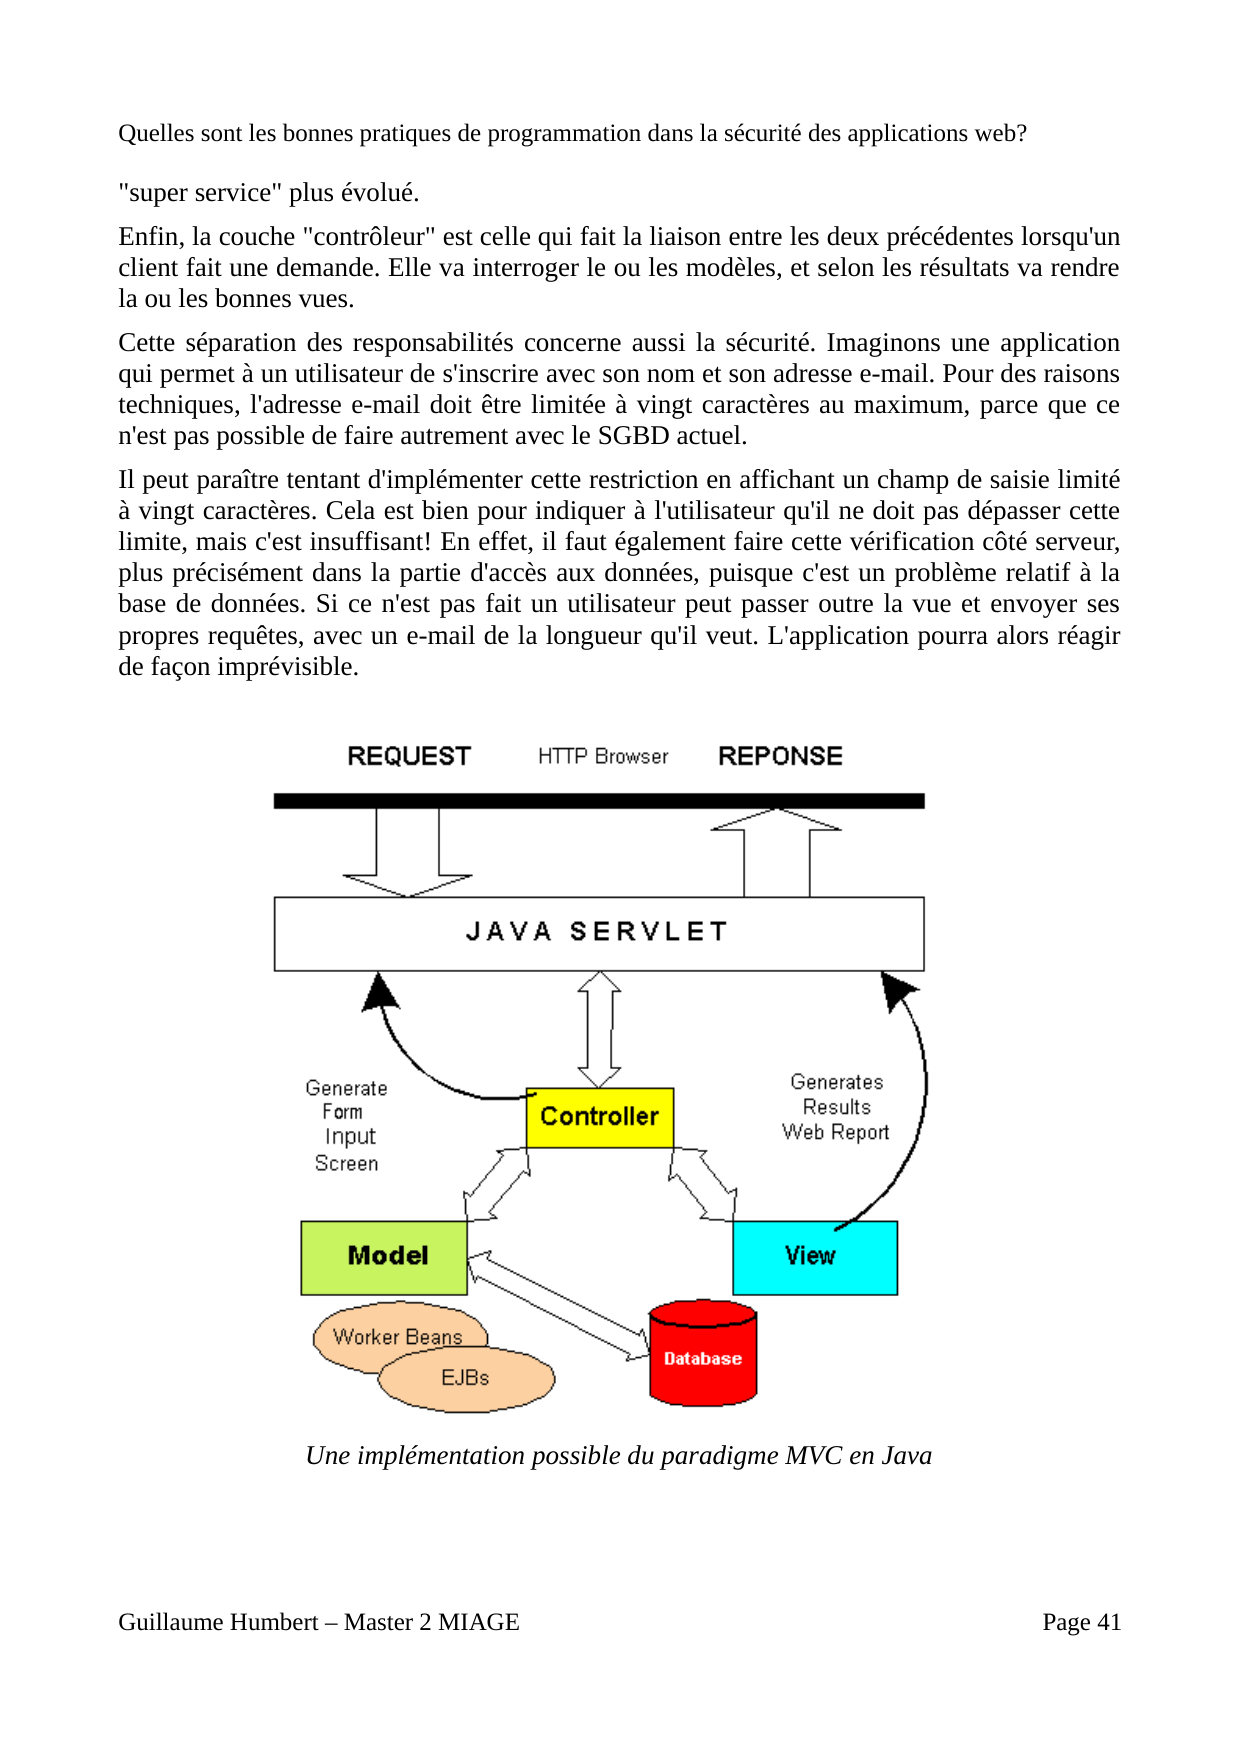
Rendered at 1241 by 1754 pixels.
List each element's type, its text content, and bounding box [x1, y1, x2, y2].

text Une implémentation possible du paradigme MVC en Java [118, 1439, 1122, 1471]
picture [257, 735, 983, 1415]
text "super service" plus évolué. [118, 176, 1122, 207]
text Cette séparation des responsabilités concerne aussi la sécurité. Imaginons une application qui permet à un utilisateur de s'inscrire avec son nom et son adresse e-mail. Pour des raisons techniques, l'adresse e-mail doit être limitée à vingt caractères au maximum, parce que ce n'est pas possible de faire autrement avec le SGBD actuel. [118, 326, 1122, 451]
text Il peut paraître tentant d'implémenter cette restriction en affichant un champ de saisie limité à vingt caractères. Cela est bien pour indiquer à l'utilisateur qu'il ne doit pas dépasser cette limite, mais c'est insuffisant! En effet, il faut également faire cette vérification côté serveur, plus précisément dans la partie d'accès aux données, puisque c'est un problème relatif à la base de données. Si ce n'est pas fait un utilisateur peut passer outre la vue et envoyer ses propres requêtes, avec un e-mail de la longueur qu'il veut. L'application pourra alors réagir de façon imprévisible. [118, 463, 1122, 681]
text Enfin, la couche "contrôleur" est celle qui fait la liaison entre les deux précédentes lorsqu'un client fait une demande. Elle va interroger le ou les modèles, et selon les résultats va rendre la ou les bonnes vues. [118, 220, 1122, 313]
